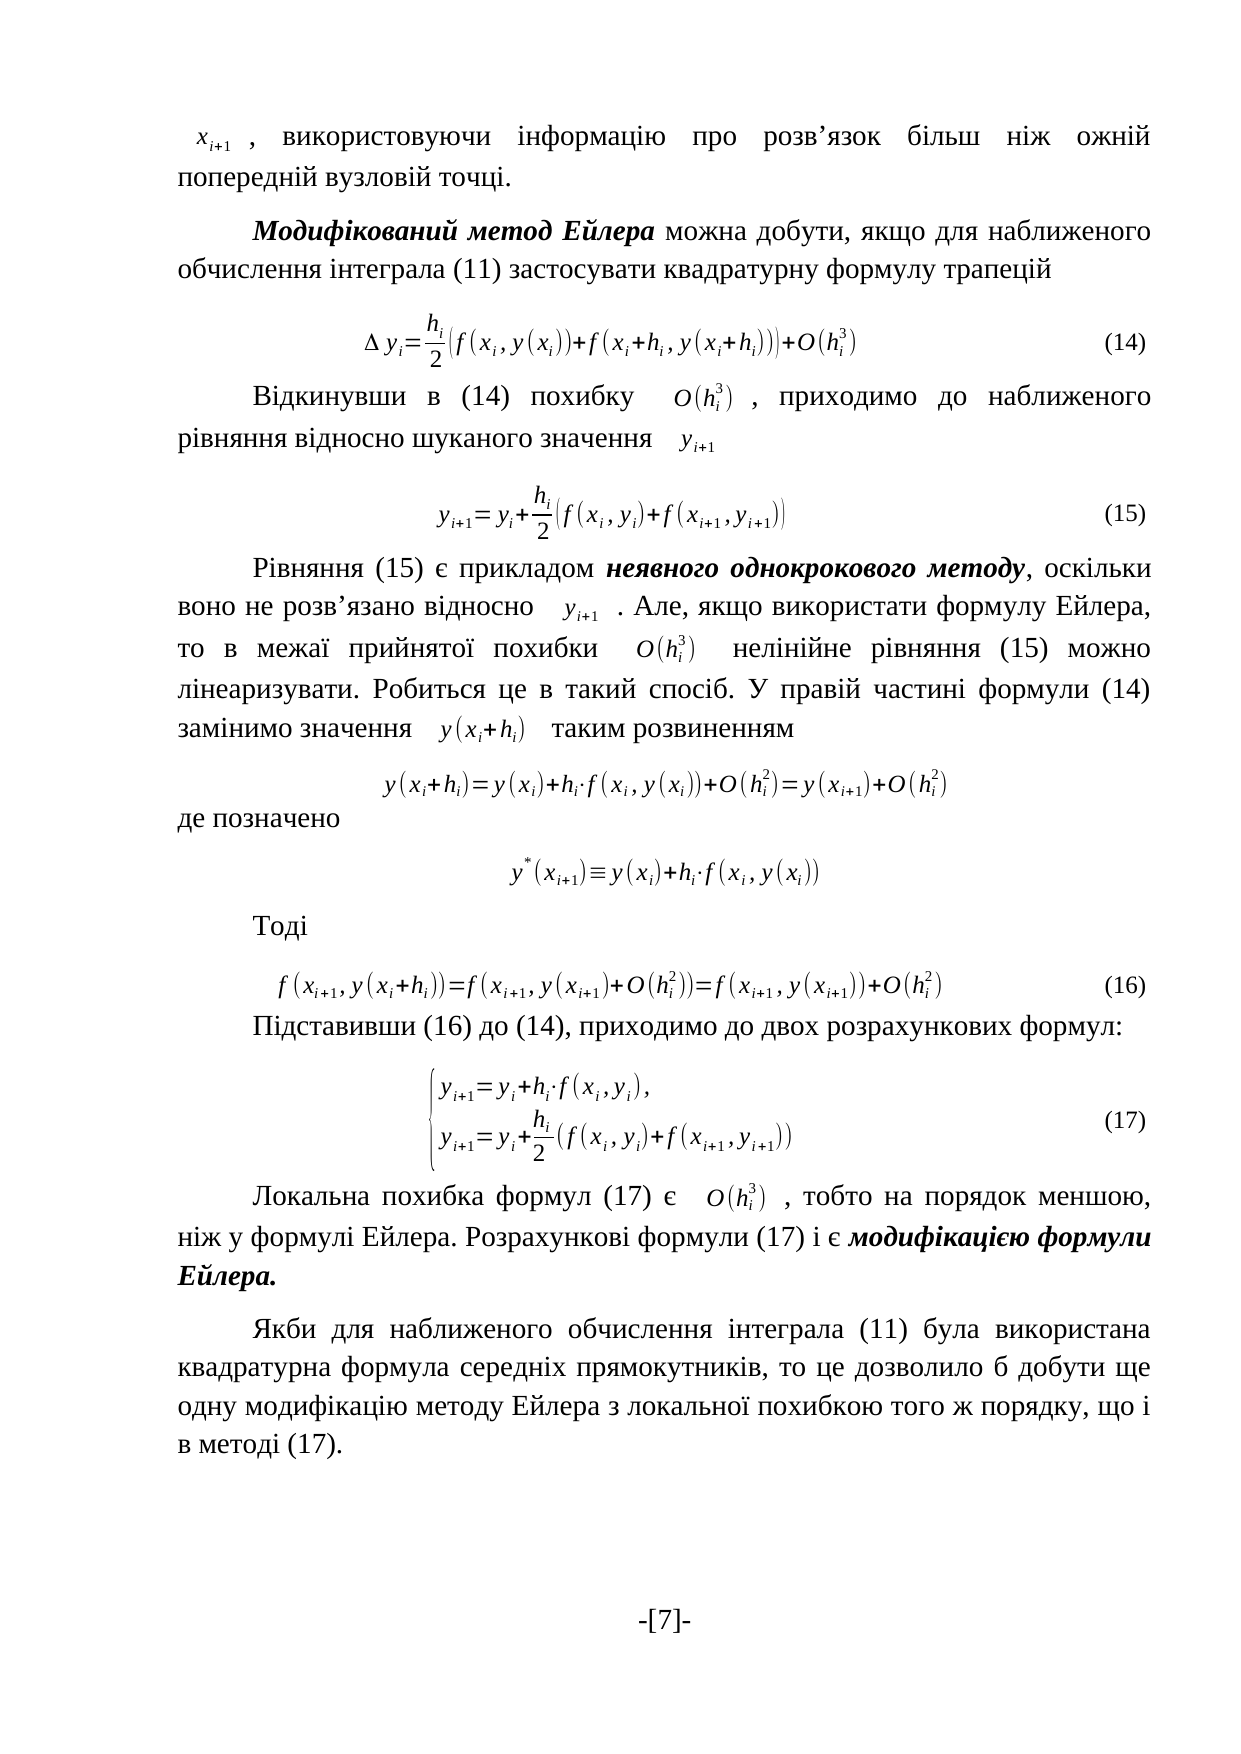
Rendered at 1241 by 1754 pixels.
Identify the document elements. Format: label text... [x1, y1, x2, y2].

text Рівняння (15) є прикладом неявного однокрокового методу, оскільки воно не розв’язано відносно . Але, якщо використати формулу Ейлера, то в межаї прийнятої похибки нелінійне рівняння (15) можно лінеаризувати. Робиться це в такий спосіб. У правій частині формули (14) замінимо значення таким розвиненням [177, 550, 1152, 746]
table_header [177, 961, 1043, 1008]
table_header (14) [1043, 304, 1152, 378]
text Якби для наближеного обчислення інтеграла (11) була використана квадратурна формула середніх прямокутників, то це дозволило б добути ще одну модифікацію методу Ейлера з локальної похибкою того ж порядку, що і в методі (17). [177, 1311, 1152, 1460]
table_header (17) [1043, 1061, 1152, 1178]
text де позначено [177, 801, 1152, 834]
text На відміну від однокрокових, багатокрокові методи розв’язування задачі Коші дозволяють відшукувати розв’язок у черговій вузловій точці , використовуючи інформацію про розв’язок більш ніж ожній попередній вузловій точці. [177, 118, 1152, 193]
table_header [177, 1061, 1043, 1178]
text Підставивши (16) до (14), приходимо до двох розрахункових формул: [177, 1008, 1152, 1041]
text Локальна похибка формул (17) є , тобто на порядок меншою, ніж у формулі Ейлера. Розрахункові формули (17) і є модифікацією формули Ейлера. [177, 1178, 1152, 1291]
table_header [177, 304, 1043, 378]
table_header (16) [1043, 961, 1152, 1008]
text Відкинувши в (14) похибку , приходимо до наближеного рівняння відносно шуканого значення [177, 378, 1152, 456]
table_header [177, 476, 1043, 550]
text Модифікований метод Ейлера можна добути, якщо для наближеного обчислення інтеграла (11) застосувати квадратурну формулу трапецій [177, 213, 1152, 285]
table_header (15) [1043, 476, 1152, 550]
text Тоді [177, 908, 1152, 942]
